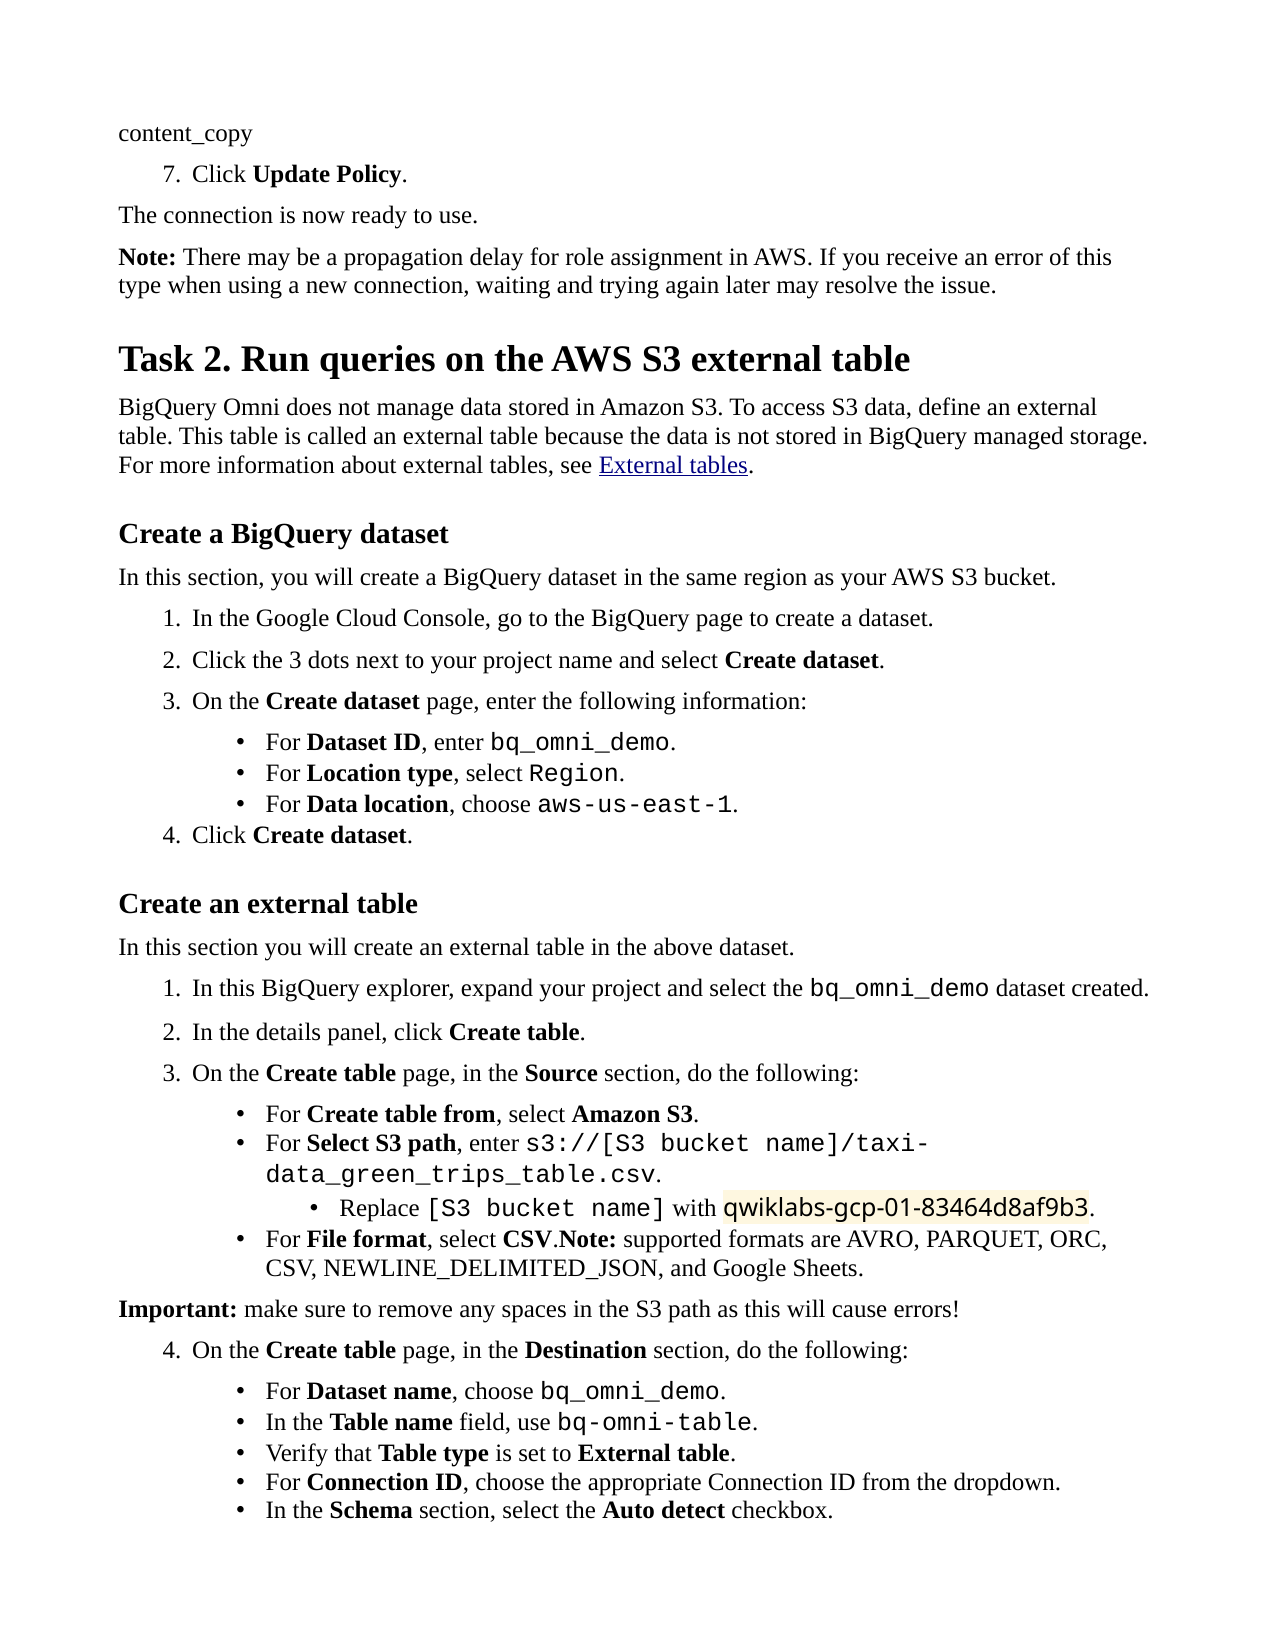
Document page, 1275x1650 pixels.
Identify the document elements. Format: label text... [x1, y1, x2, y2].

list On the Create table page, in the Source section, do the following: [162, 1058, 1157, 1087]
list In the Google Cloud Console, go to the BigQuery page to create a dataset. [162, 603, 1157, 632]
text Note: There may be a propagation delay for role assignment in AWS. If you receive an error of this type when using a new connection, waiting and trying again later may resolve the issue. [118, 242, 1157, 299]
list For Create table from, select Amazon S3. [236, 1099, 1157, 1128]
text In this section, you will create a BigQuery dataset in the same region as your AWS S3 bucket. [118, 562, 1157, 591]
list Click the 3 dots next to your project name and select Create dataset. [162, 645, 1157, 673]
text The connection is now ready to use. [118, 201, 1157, 229]
subtitle Task 2. Run queries on the AWS S3 external table [118, 337, 1157, 380]
text BigQuery Omni does not manage data stored in Amazon S3. To access S3 data, define an external table. This table is called an external table because the data is not stored in BigQuery managed storage. For more information about external tables, see External tables. [118, 392, 1157, 479]
subtitle Create a BigQuery dataset [118, 516, 1157, 550]
text Important: make sure to remove any spaces in the S3 path as this will cause errors! [118, 1294, 1157, 1323]
list In this BigQuery explorer, expand your project and select the bq_omni_demo dataset created. [162, 973, 1157, 1004]
list For Connection ID, choose the appropriate Connection ID from the dropdown. [236, 1467, 1157, 1496]
list Click Update Policy. [162, 159, 1157, 188]
list Click Create dataset. [162, 820, 1157, 848]
list For Data location, choose aws-us-east-1. [236, 789, 1157, 820]
text content_copy [118, 118, 1157, 147]
list Verify that Table type is set to External table. [236, 1438, 1157, 1467]
subtitle Create an external table [118, 886, 1157, 919]
text In this section you will create an external table in the above dataset. [118, 932, 1157, 961]
list For Dataset name, choose bq_omni_demo. [236, 1376, 1157, 1407]
list On the Create dataset page, enter the following information: [162, 686, 1157, 715]
list In the Schema section, select the Auto detect checkbox. [236, 1496, 1157, 1524]
list In the details panel, click Create table. [162, 1017, 1157, 1045]
list For Dataset ID, enter bq_omni_demo. [236, 727, 1157, 758]
list For Location type, select Region. [236, 758, 1157, 789]
list For Select S3 path, enter s3://[S3 bucket name]/taxi-data_green_trips_table.csv. [236, 1128, 1157, 1189]
list On the Create table page, in the Destination section, do the following: [162, 1335, 1157, 1364]
list In the Table name field, use bq-omni-table. [236, 1407, 1157, 1438]
list Replace [S3 bucket name] with qwiklabs-gcp-01-83464d8af9b3. [309, 1189, 1157, 1224]
list For File format, select CSV.Note: supported formats are AVRO, PARQUET, ORC, CSV, NEWLINE_DELIMITED_JSON, and Google Sheets. [236, 1224, 1157, 1281]
